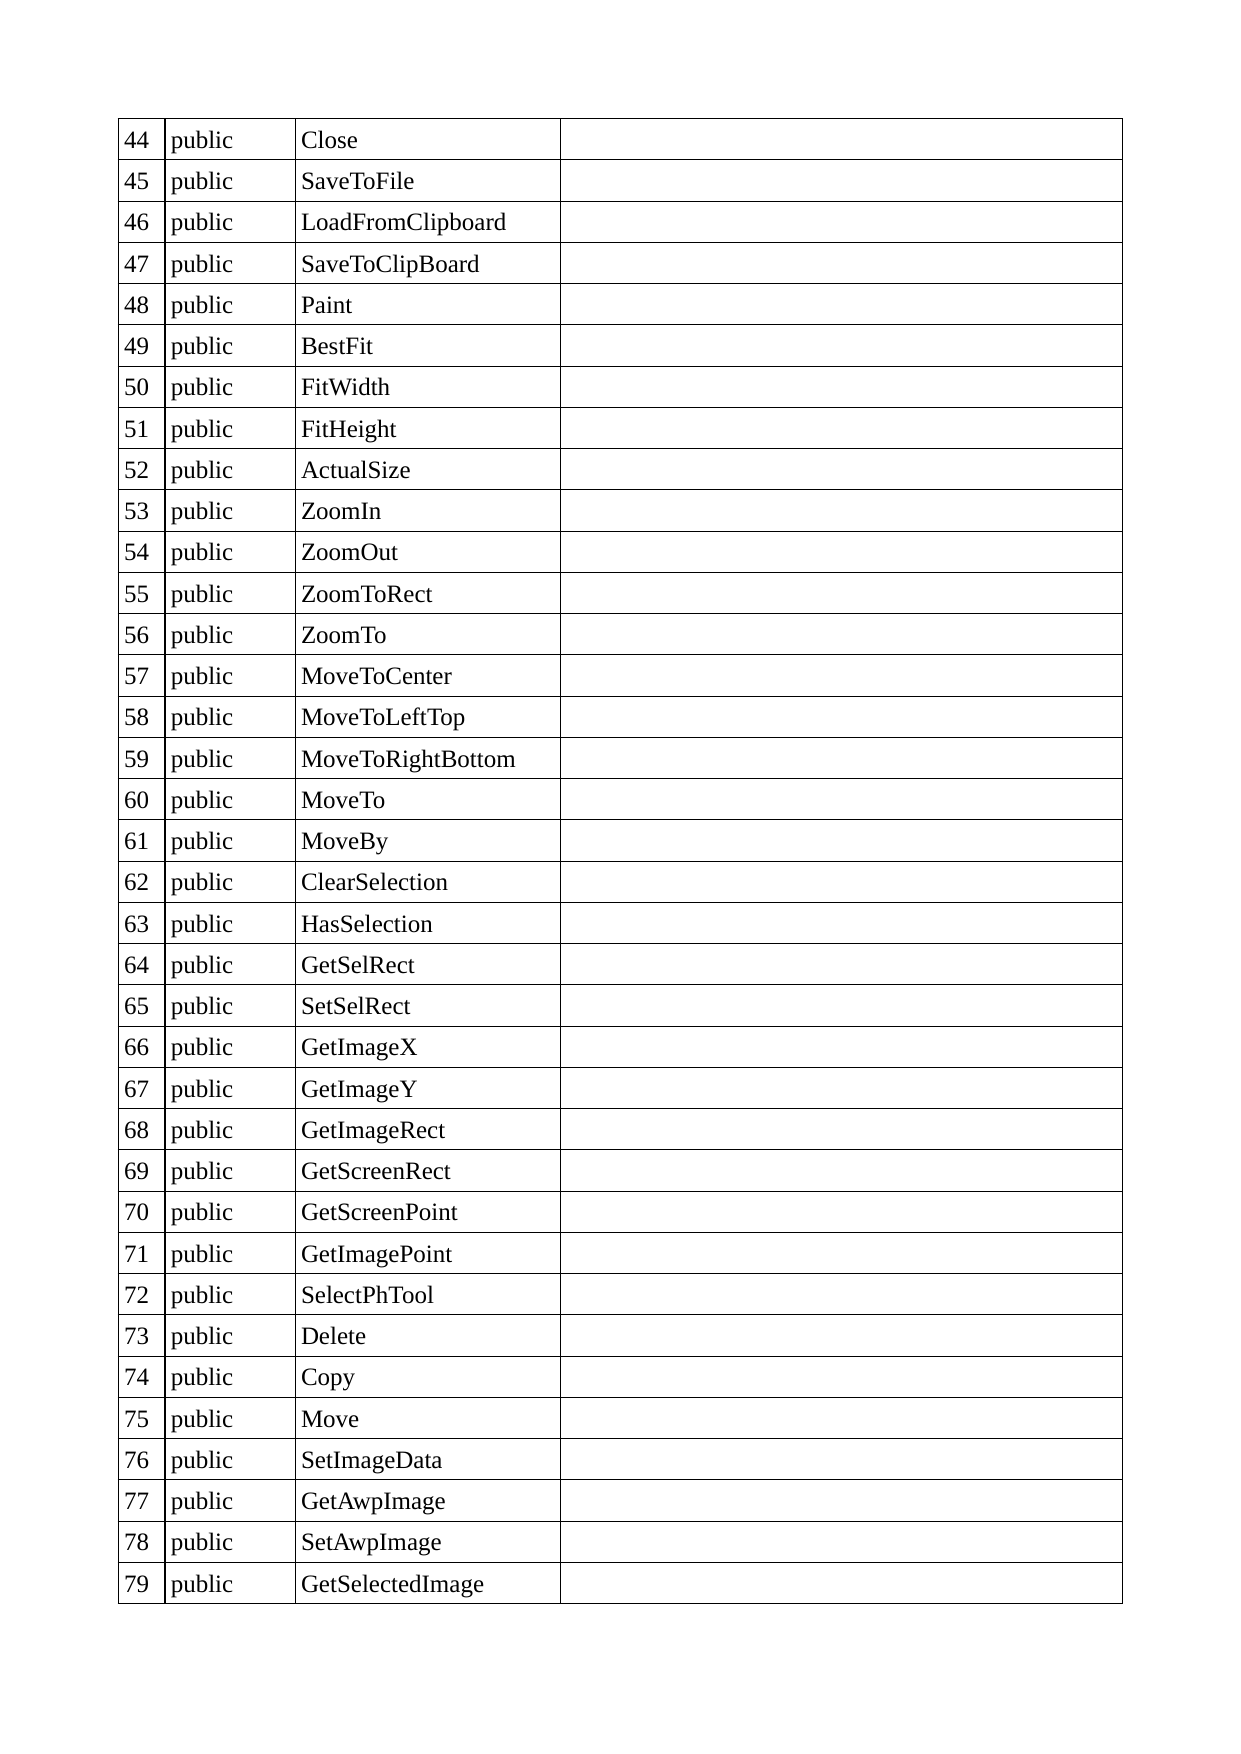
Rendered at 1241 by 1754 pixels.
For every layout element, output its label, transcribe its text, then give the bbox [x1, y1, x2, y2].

table_cell [561, 1192, 1122, 1232]
table_cell SetSelRect [296, 985, 560, 1026]
table_cell MoveToRightBottom [296, 738, 560, 778]
table_cell [561, 532, 1122, 572]
table_cell public [166, 1274, 295, 1314]
table_cell 47 [119, 243, 164, 283]
table_cell Delete [296, 1315, 560, 1356]
table_cell public [166, 1522, 295, 1562]
table_cell [561, 1439, 1122, 1479]
table_cell Copy [296, 1357, 560, 1397]
table_cell MoveToCenter [296, 655, 560, 696]
table_cell public [166, 1027, 295, 1067]
table_cell FitHeight [296, 408, 560, 448]
table_cell GetImageY [296, 1068, 560, 1108]
table_cell GetImageRect [296, 1109, 560, 1149]
table_cell [561, 1357, 1122, 1397]
table_cell [561, 614, 1122, 654]
table_cell MoveBy [296, 820, 560, 861]
table_cell public [166, 573, 295, 613]
table_cell [561, 119, 1122, 159]
table_cell public [166, 408, 295, 448]
table_cell 66 [119, 1027, 164, 1067]
table_cell public [166, 325, 295, 366]
table_cell ZoomIn [296, 490, 560, 531]
table_cell 75 [119, 1398, 164, 1438]
table_cell [561, 490, 1122, 531]
table_cell public [166, 1233, 295, 1273]
table_cell [561, 367, 1122, 407]
table_cell public [166, 1398, 295, 1438]
table_cell 65 [119, 985, 164, 1026]
table_cell 76 [119, 1439, 164, 1479]
table_cell public [166, 614, 295, 654]
table_cell [561, 1274, 1122, 1314]
table_cell public [166, 449, 295, 489]
table_cell 78 [119, 1522, 164, 1562]
table_cell public [166, 1192, 295, 1232]
table_cell public [166, 862, 295, 902]
table_cell GetImagePoint [296, 1233, 560, 1273]
table_cell [561, 655, 1122, 696]
table_cell [561, 1398, 1122, 1438]
table_cell ZoomToRect [296, 573, 560, 613]
table_cell MoveToLeftTop [296, 697, 560, 737]
table_cell 55 [119, 573, 164, 613]
table_cell 79 [119, 1563, 164, 1603]
table_cell public [166, 119, 295, 159]
table_cell SaveToClipBoard [296, 243, 560, 283]
table_cell public [166, 202, 295, 242]
table_cell 49 [119, 325, 164, 366]
table_cell [561, 1315, 1122, 1356]
table_cell 62 [119, 862, 164, 902]
table_cell public [166, 820, 295, 861]
table_cell [561, 1522, 1122, 1562]
table_cell public [166, 1563, 295, 1603]
table_cell [561, 1027, 1122, 1067]
table_cell 71 [119, 1233, 164, 1273]
table_cell 44 [119, 119, 164, 159]
table_cell LoadFromClipboard [296, 202, 560, 242]
table_cell public [166, 1109, 295, 1149]
table_cell 61 [119, 820, 164, 861]
table_cell Paint [296, 284, 560, 324]
table_cell 77 [119, 1480, 164, 1521]
table_cell 50 [119, 367, 164, 407]
table_cell 74 [119, 1357, 164, 1397]
table_cell SaveToFile [296, 160, 560, 201]
table_cell public [166, 532, 295, 572]
table_cell [561, 284, 1122, 324]
table_cell BestFit [296, 325, 560, 366]
table_cell public [166, 1150, 295, 1191]
table_cell [561, 944, 1122, 984]
table_cell public [166, 655, 295, 696]
table_cell public [166, 160, 295, 201]
table_cell [561, 738, 1122, 778]
table_cell public [166, 1315, 295, 1356]
table_cell 63 [119, 903, 164, 943]
table_cell 54 [119, 532, 164, 572]
table_cell [561, 903, 1122, 943]
table_cell SetAwpImage [296, 1522, 560, 1562]
table_cell 68 [119, 1109, 164, 1149]
table_cell 69 [119, 1150, 164, 1191]
table_cell [561, 449, 1122, 489]
table_cell 70 [119, 1192, 164, 1232]
table_cell [561, 985, 1122, 1026]
table_cell [561, 243, 1122, 283]
table_cell [561, 1563, 1122, 1603]
table_cell [561, 1150, 1122, 1191]
table_cell 45 [119, 160, 164, 201]
table_cell ZoomTo [296, 614, 560, 654]
table_cell MoveTo [296, 779, 560, 819]
table_cell 67 [119, 1068, 164, 1108]
table_cell [561, 1109, 1122, 1149]
table_cell 60 [119, 779, 164, 819]
table_cell [561, 1480, 1122, 1521]
table_cell 64 [119, 944, 164, 984]
table_cell Move [296, 1398, 560, 1438]
table_cell public [166, 779, 295, 819]
table_cell public [166, 697, 295, 737]
table_cell GetAwpImage [296, 1480, 560, 1521]
table_cell [561, 160, 1122, 201]
table_cell ZoomOut [296, 532, 560, 572]
table_cell FitWidth [296, 367, 560, 407]
table_cell GetScreenRect [296, 1150, 560, 1191]
table_cell GetSelectedImage [296, 1563, 560, 1603]
table_cell 58 [119, 697, 164, 737]
table_cell [561, 1068, 1122, 1108]
table_cell 73 [119, 1315, 164, 1356]
table_cell SelectPhTool [296, 1274, 560, 1314]
table_cell GetScreenPoint [296, 1192, 560, 1232]
table_cell 72 [119, 1274, 164, 1314]
table_cell 46 [119, 202, 164, 242]
table_cell public [166, 1357, 295, 1397]
table_cell public [166, 284, 295, 324]
table_cell [561, 820, 1122, 861]
table_cell public [166, 1480, 295, 1521]
table_cell public [166, 1068, 295, 1108]
table_cell [561, 573, 1122, 613]
table_cell GetImageX [296, 1027, 560, 1067]
table_cell public [166, 944, 295, 984]
table_cell 48 [119, 284, 164, 324]
table_cell public [166, 243, 295, 283]
table_cell public [166, 367, 295, 407]
table_cell 56 [119, 614, 164, 654]
table_cell public [166, 985, 295, 1026]
table_cell Close [296, 119, 560, 159]
table_cell SetImageData [296, 1439, 560, 1479]
table_cell ClearSelection [296, 862, 560, 902]
table_cell [561, 408, 1122, 448]
table_cell public [166, 903, 295, 943]
table_cell 57 [119, 655, 164, 696]
table_cell 51 [119, 408, 164, 448]
table_cell GetSelRect [296, 944, 560, 984]
table_cell [561, 779, 1122, 819]
table_cell [561, 862, 1122, 902]
table_cell [561, 1233, 1122, 1273]
table_cell [561, 325, 1122, 366]
table_cell [561, 202, 1122, 242]
table_cell public [166, 738, 295, 778]
table_cell ActualSize [296, 449, 560, 489]
table_cell public [166, 490, 295, 531]
table_cell 53 [119, 490, 164, 531]
table_cell public [166, 1439, 295, 1479]
table_cell HasSelection [296, 903, 560, 943]
table_cell [561, 697, 1122, 737]
table_cell 59 [119, 738, 164, 778]
table_cell 52 [119, 449, 164, 489]
